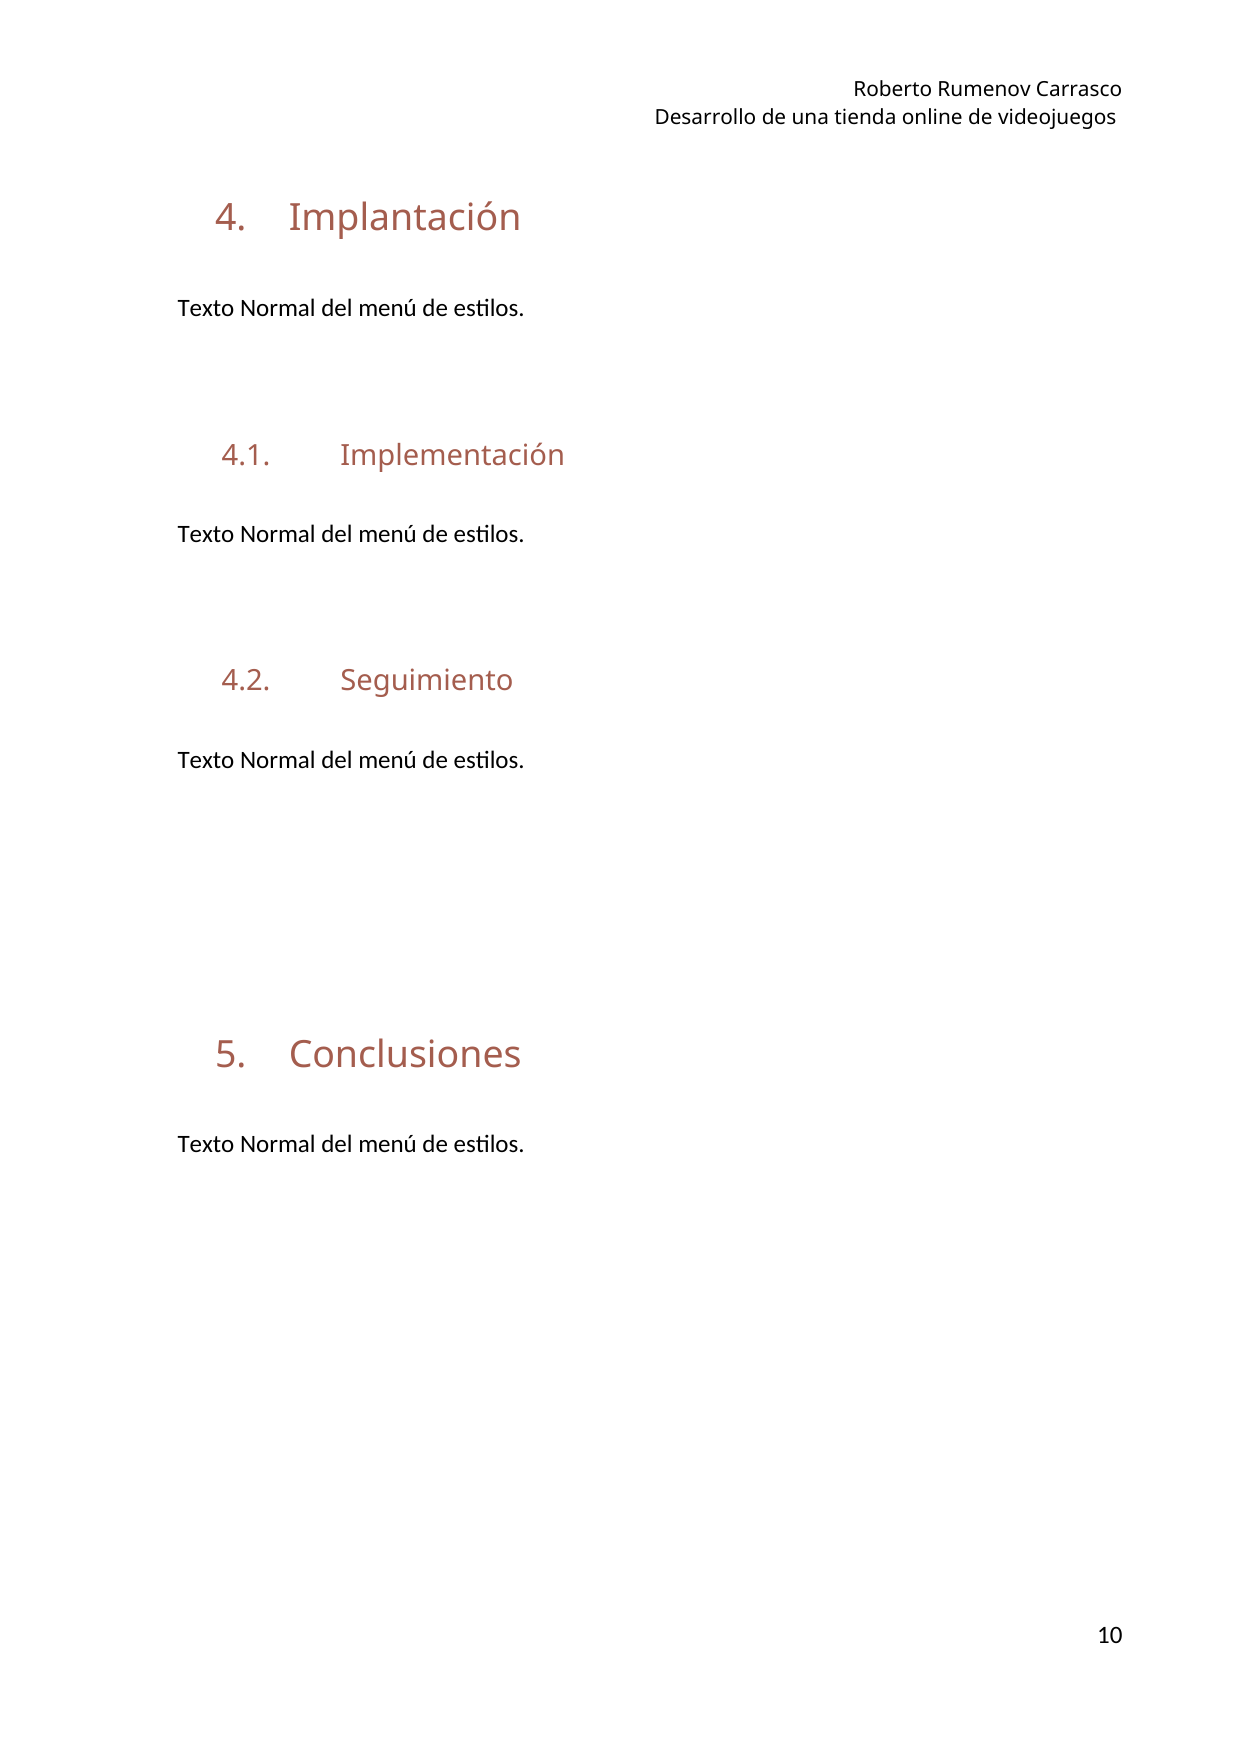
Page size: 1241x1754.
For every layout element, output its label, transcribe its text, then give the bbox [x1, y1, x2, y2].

subtitle Implantación [215, 191, 1122, 242]
subtitle Implementación [221, 434, 1122, 473]
subtitle Seguimiento [221, 660, 1122, 699]
subtitle Conclusiones [215, 1027, 1122, 1078]
text Texto Normal del menú de estilos. [177, 518, 1122, 549]
text Texto Normal del menú de estilos. [177, 744, 1122, 775]
text Texto Normal del menú de estilos. [177, 1129, 1122, 1159]
text Texto Normal del menú de estilos. [177, 292, 1122, 323]
